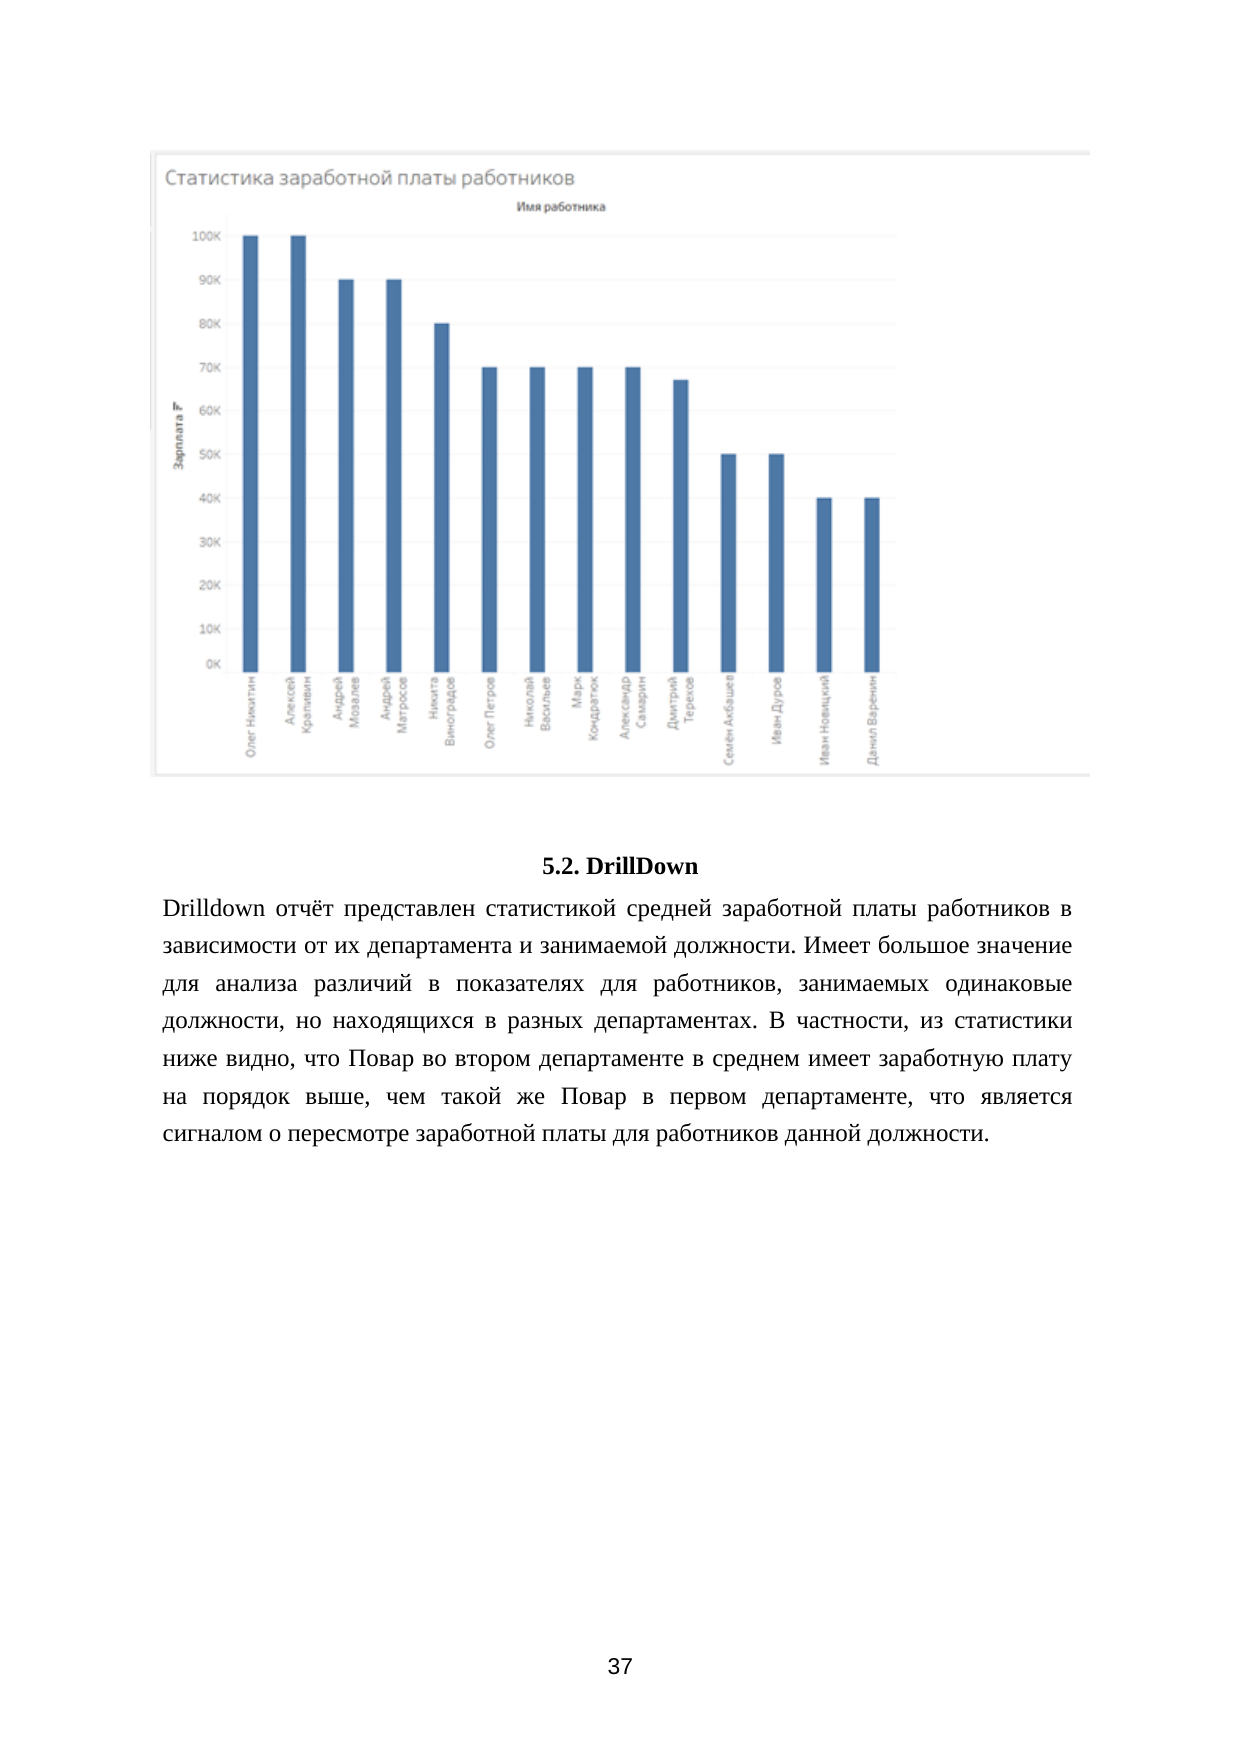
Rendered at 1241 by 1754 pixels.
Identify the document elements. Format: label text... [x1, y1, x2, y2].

subtitle 5.2. DrillDown [150, 851, 1090, 880]
text Drilldown отчёт представлен статистикой средней заработной платы работников в зависимости от их департамента и занимаемой должности. Имеет большое значение для анализа различий в показателях для работников, занимаемых одинаковые должности, но находящихся в разных департаментах. В частности, из статистики ниже видно, что Повар во втором департаменте в среднем имеет заработную плату на порядок выше, чем такой же Повар в первом департаменте, что является сигналом о пересмотре заработной платы для работников данной должности. [162, 893, 1073, 1147]
picture [150, 150, 1091, 777]
